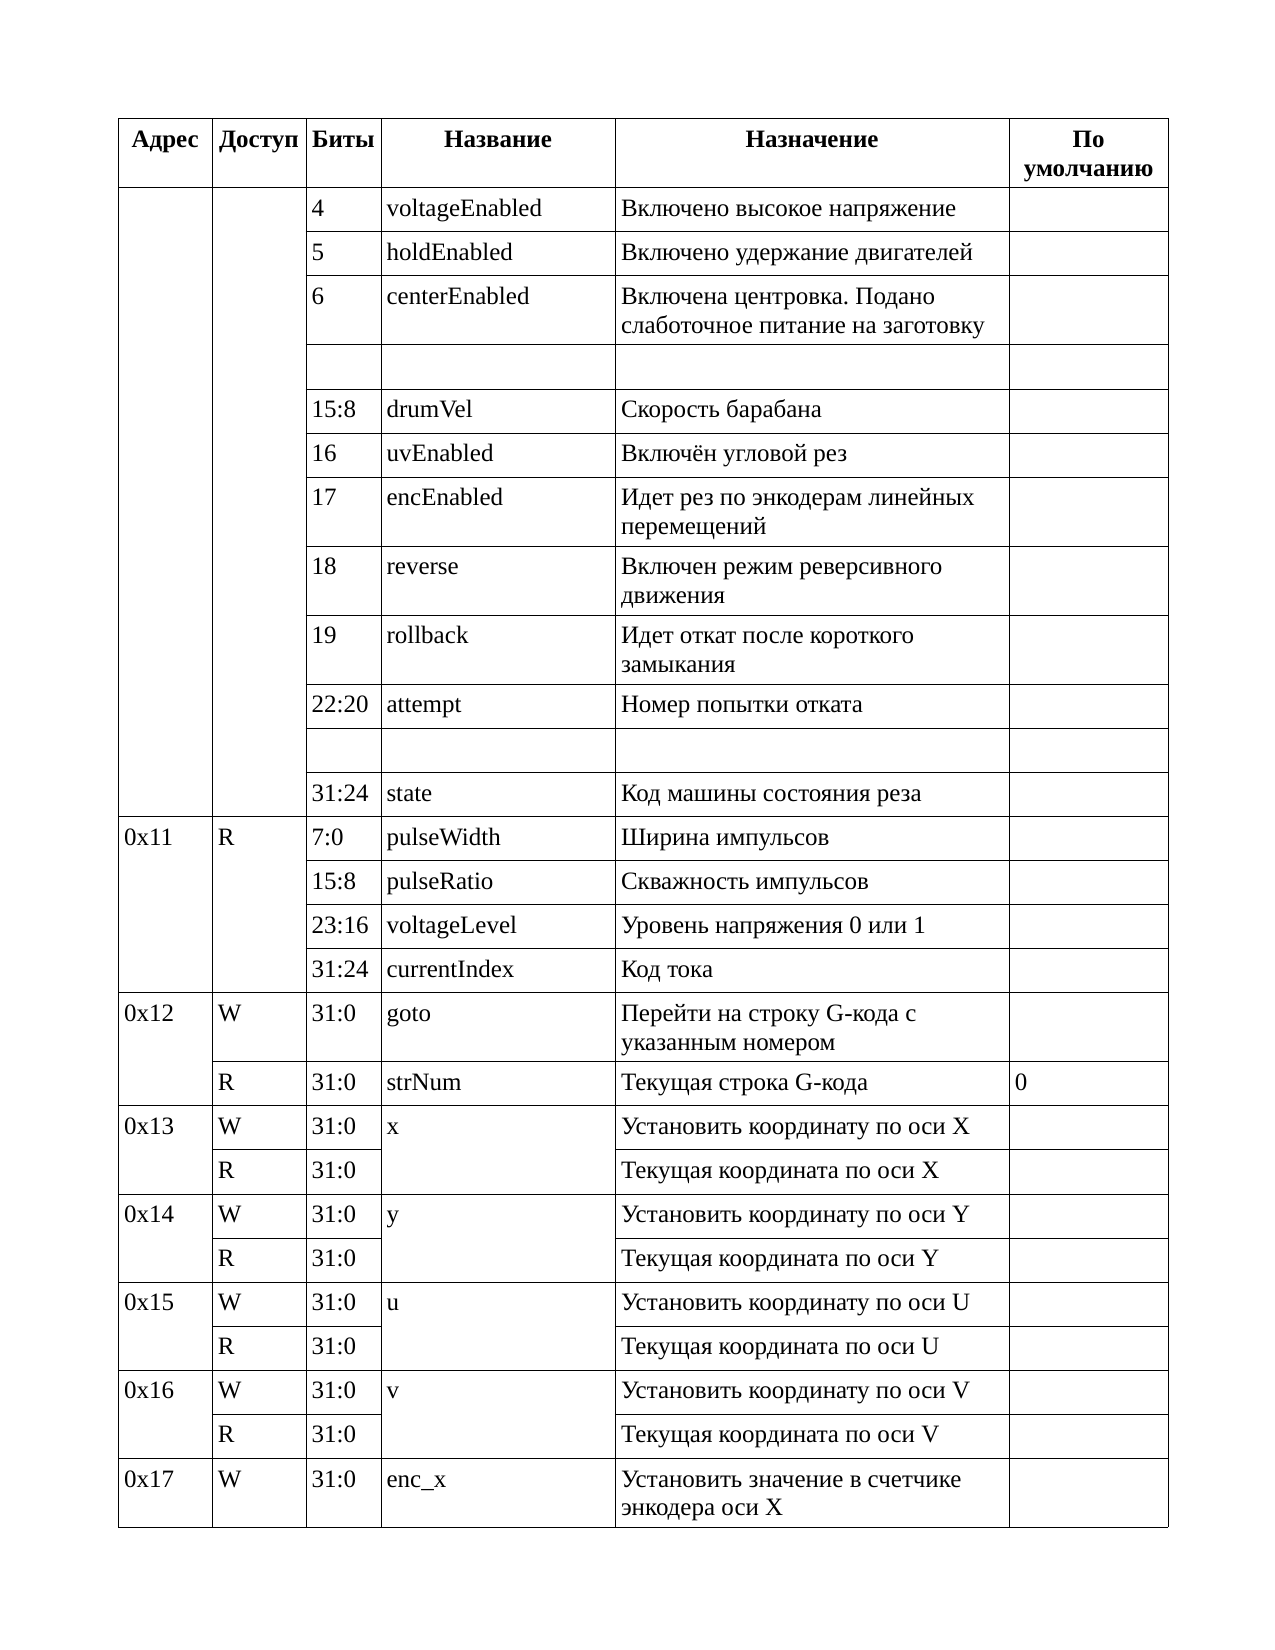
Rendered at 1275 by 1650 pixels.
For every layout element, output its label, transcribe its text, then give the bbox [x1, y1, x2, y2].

table_cell [1010, 861, 1168, 904]
table_cell Текущая строка G-кода [616, 1062, 1009, 1105]
table_cell encEnabled [382, 478, 615, 546]
table_cell Уровень напряжения 0 или 1 [616, 905, 1009, 948]
table_cell 0x17 [119, 1459, 212, 1527]
table_cell 0x12 [119, 993, 212, 1105]
table_cell 19 [307, 616, 381, 684]
table_cell [1010, 232, 1168, 275]
table_cell attempt [382, 685, 615, 728]
table_cell enc_x [382, 1459, 615, 1527]
table_cell Текущая координата по оси U [616, 1327, 1009, 1370]
table_cell [1010, 817, 1168, 860]
table_cell rollback [382, 616, 615, 684]
table_cell y [382, 1195, 615, 1282]
table_cell Установить координату по оси U [616, 1283, 1009, 1326]
table_cell goto [382, 993, 615, 1061]
table_cell [307, 729, 381, 772]
table_cell [1010, 1150, 1168, 1193]
table_cell reverse [382, 547, 615, 615]
table_cell v [382, 1371, 615, 1458]
table_cell Скважность импульсов [616, 861, 1009, 904]
table_cell 0x11 [119, 817, 212, 992]
table_cell 31:0 [307, 1327, 381, 1370]
table_cell 31:0 [307, 1150, 381, 1193]
table_cell 31:0 [307, 1062, 381, 1105]
table_cell [1010, 993, 1168, 1061]
table_cell voltageEnabled [382, 188, 615, 231]
table_cell 5 [307, 232, 381, 275]
table_cell Включена центровка. Подано слаботочное питание на заготовку [616, 276, 1009, 344]
table_cell 22:20 [307, 685, 381, 728]
table_cell [1010, 1239, 1168, 1282]
table_cell u [382, 1283, 615, 1370]
table_cell Включён угловой рез [616, 434, 1009, 477]
table_cell 0x15 [119, 1283, 212, 1370]
table_cell 31:0 [307, 1239, 381, 1282]
table_cell [1010, 345, 1168, 388]
table_cell [1010, 616, 1168, 684]
table_cell [616, 729, 1009, 772]
table_cell 31:0 [307, 1283, 381, 1326]
table_cell 31:0 [307, 1371, 381, 1414]
table_cell [1010, 1106, 1168, 1149]
table_cell [1010, 773, 1168, 816]
table_cell Текущая координата по оси X [616, 1150, 1009, 1193]
table_cell W [213, 1283, 306, 1326]
table_cell x [382, 1106, 615, 1193]
table_cell [382, 729, 615, 772]
table_cell holdEnabled [382, 232, 615, 275]
table_header Биты [307, 119, 381, 187]
table_cell W [213, 993, 306, 1061]
table_cell 0 [1010, 1062, 1168, 1105]
table_cell [1010, 685, 1168, 728]
table_cell 7:0 [307, 817, 381, 860]
table_cell 0x13 [119, 1106, 212, 1193]
table_cell [1010, 949, 1168, 992]
table_cell Ширина импульсов [616, 817, 1009, 860]
table_cell Включено удержание двигателей [616, 232, 1009, 275]
table_cell centerEnabled [382, 276, 615, 344]
table_cell R [213, 1150, 306, 1193]
table_cell [307, 345, 381, 388]
table_cell strNum [382, 1062, 615, 1105]
table_cell Установить значение в счетчике энкодера оси X [616, 1459, 1009, 1527]
table_cell 16 [307, 434, 381, 477]
table_cell pulseRatio [382, 861, 615, 904]
table_cell R [213, 1062, 306, 1105]
table_cell 15:8 [307, 390, 381, 432]
table_cell 17 [307, 478, 381, 546]
table_cell 31:0 [307, 993, 381, 1061]
table_cell Номер попытки отката [616, 685, 1009, 728]
table_cell [1010, 1283, 1168, 1326]
table_cell 0x14 [119, 1195, 212, 1282]
table_cell Перейти на строку G-кода с указанным номером [616, 993, 1009, 1061]
table_cell Идет рез по энкодерам линейных перемещений [616, 478, 1009, 546]
table_cell uvEnabled [382, 434, 615, 477]
table_cell R [213, 817, 306, 992]
table_cell 31:0 [307, 1106, 381, 1149]
table_header Адрес [119, 119, 212, 187]
table_cell [382, 345, 615, 388]
table_cell [1010, 1415, 1168, 1458]
table_cell voltageLevel [382, 905, 615, 948]
table_header Назначение [616, 119, 1009, 187]
table_cell currentIndex [382, 949, 615, 992]
table_cell Скорость барабана [616, 390, 1009, 432]
table_cell Установить координату по оси X [616, 1106, 1009, 1149]
table_cell [1010, 729, 1168, 772]
table_cell 18 [307, 547, 381, 615]
table_cell [1010, 547, 1168, 615]
table_cell 31:24 [307, 773, 381, 816]
table_cell 23:16 [307, 905, 381, 948]
table_cell Текущая координата по оси V [616, 1415, 1009, 1458]
table_cell 31:0 [307, 1459, 381, 1527]
table_cell [1010, 276, 1168, 344]
table_cell [1010, 1371, 1168, 1414]
table_cell [1010, 905, 1168, 948]
table_cell 31:24 [307, 949, 381, 992]
table_cell R [213, 1239, 306, 1282]
table_cell [1010, 1459, 1168, 1527]
table_cell [1010, 1195, 1168, 1237]
table_cell Текущая координата по оси Y [616, 1239, 1009, 1282]
table_cell [1010, 188, 1168, 231]
table_cell Включено высокое напряжение [616, 188, 1009, 231]
table_cell W [213, 1459, 306, 1527]
table_cell 15:8 [307, 861, 381, 904]
table_cell Идет откат после короткого замыкания [616, 616, 1009, 684]
table_cell R [213, 1327, 306, 1370]
table_cell Код машины состояния реза [616, 773, 1009, 816]
table_cell 6 [307, 276, 381, 344]
table_cell R [213, 1415, 306, 1458]
table_cell 31:0 [307, 1195, 381, 1237]
table_cell [1010, 478, 1168, 546]
table_cell pulseWidth [382, 817, 615, 860]
table_cell W [213, 1106, 306, 1149]
table_header Название [382, 119, 615, 187]
table_cell [1010, 390, 1168, 432]
table_cell 31:0 [307, 1415, 381, 1458]
table_cell 0x16 [119, 1371, 212, 1458]
table_cell W [213, 1371, 306, 1414]
table_cell Установить координату по оси V [616, 1371, 1009, 1414]
table_cell 4 [307, 188, 381, 231]
table_header Доступ [213, 119, 306, 187]
table_header По умолчанию [1010, 119, 1168, 187]
table_cell Код тока [616, 949, 1009, 992]
table_cell Установить координату по оси Y [616, 1195, 1009, 1237]
table_cell W [213, 1195, 306, 1237]
table_cell [616, 345, 1009, 388]
table_cell state [382, 773, 615, 816]
table_cell drumVel [382, 390, 615, 432]
table_cell [1010, 434, 1168, 477]
table_cell Включен режим реверсивного движения [616, 547, 1009, 615]
table_cell [1010, 1327, 1168, 1370]
